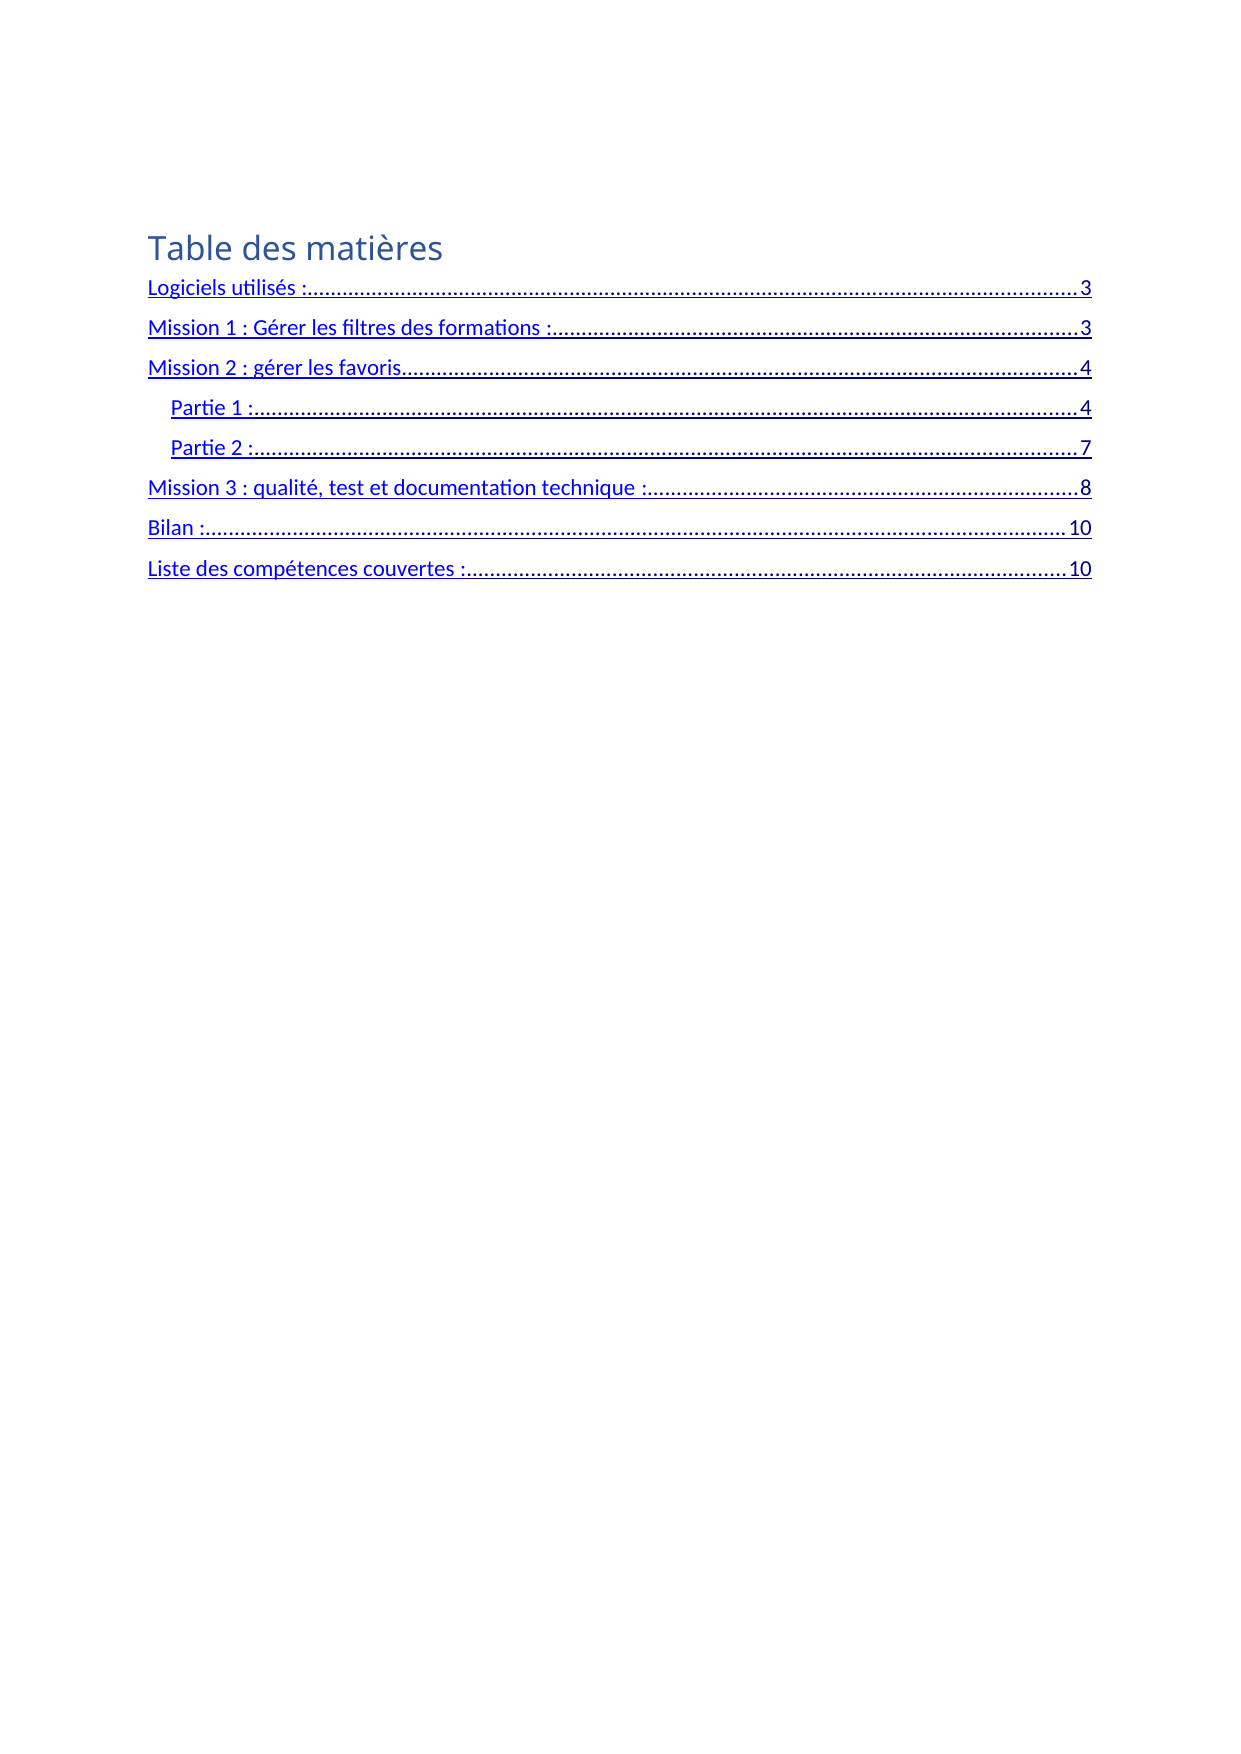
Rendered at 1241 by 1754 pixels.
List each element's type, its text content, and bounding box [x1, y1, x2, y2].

text Logiciels utilisés : 3 [148, 273, 1093, 301]
text Mission 3 : qualité, test et documentation technique : 8 [148, 473, 1093, 501]
text Table des matières [148, 225, 1093, 270]
text Mission 1 : Gérer les filtres des formations : 3 [148, 313, 1093, 341]
text Mission 2 : gérer les favoris 4 [148, 353, 1093, 381]
text Partie 2 : 7 [171, 433, 1093, 461]
text Liste des compétences couvertes : 10 [148, 554, 1093, 582]
text Partie 1 : 4 [171, 393, 1093, 421]
text Bilan : 10 [148, 513, 1093, 542]
